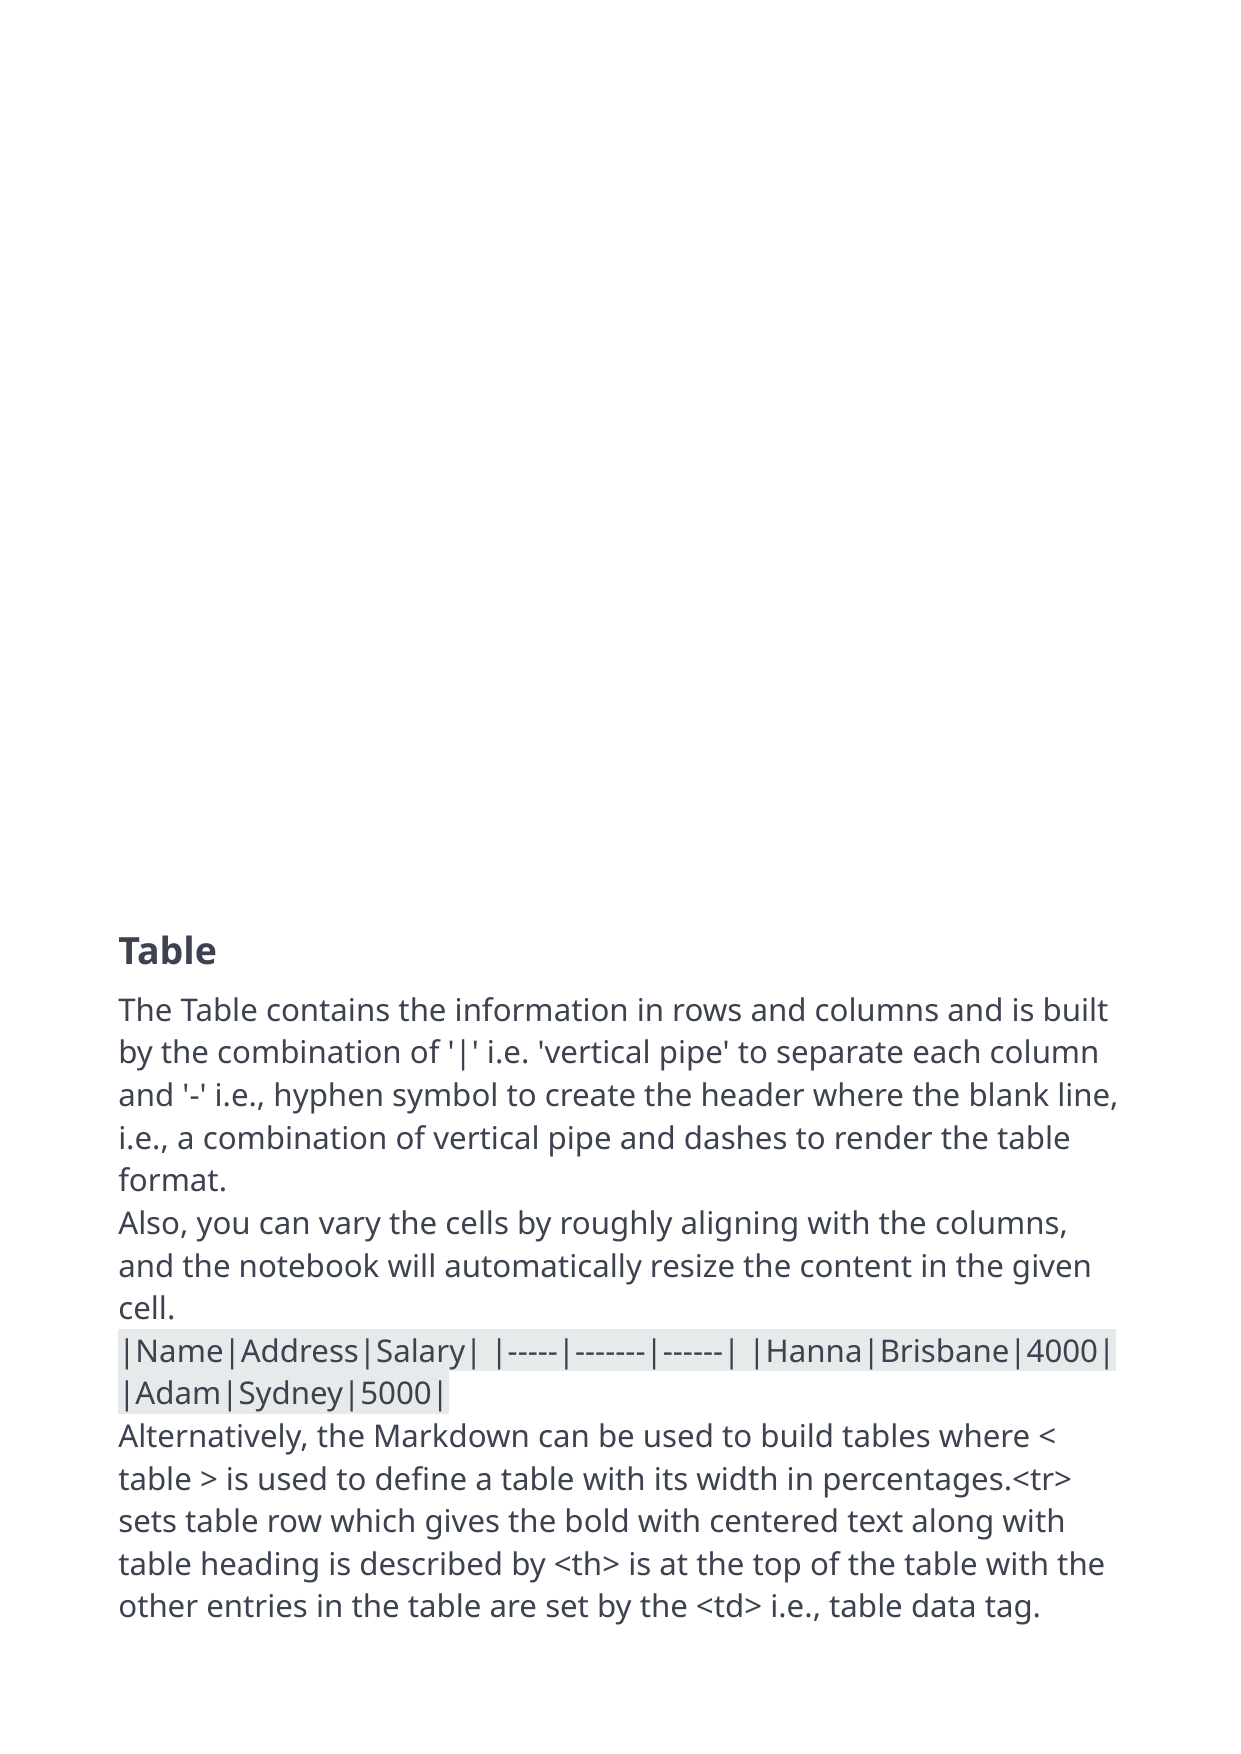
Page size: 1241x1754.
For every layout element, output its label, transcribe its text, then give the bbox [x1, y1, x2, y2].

text Also, you can vary the cells by roughly aligning with the columns, and the notebook will automatically resize the content in the given cell. [118, 1201, 1122, 1329]
subtitle Table [118, 924, 1122, 975]
text |Name|Address|Salary| |-----|-------|------| |Hanna|Brisbane|4000| |Adam|Sydney|5000| [118, 1329, 1122, 1414]
text The Table contains the information in rows and columns and is built by the combination of '|' i.e. 'vertical pipe' to separate each column and '-' i.e., hyphen symbol to create the header where the blank line, i.e., a combination of vertical pipe and dashes to render the table format. [118, 988, 1122, 1201]
text Alternatively, the Markdown can be used to build tables where < table > is used to define a table with its width in percentages.<tr> sets table row which gives the bold with centered text along with table heading is described by <th> is at the top of the table with the other entries in the table are set by the <td> i.e., table data tag. [118, 1414, 1122, 1627]
